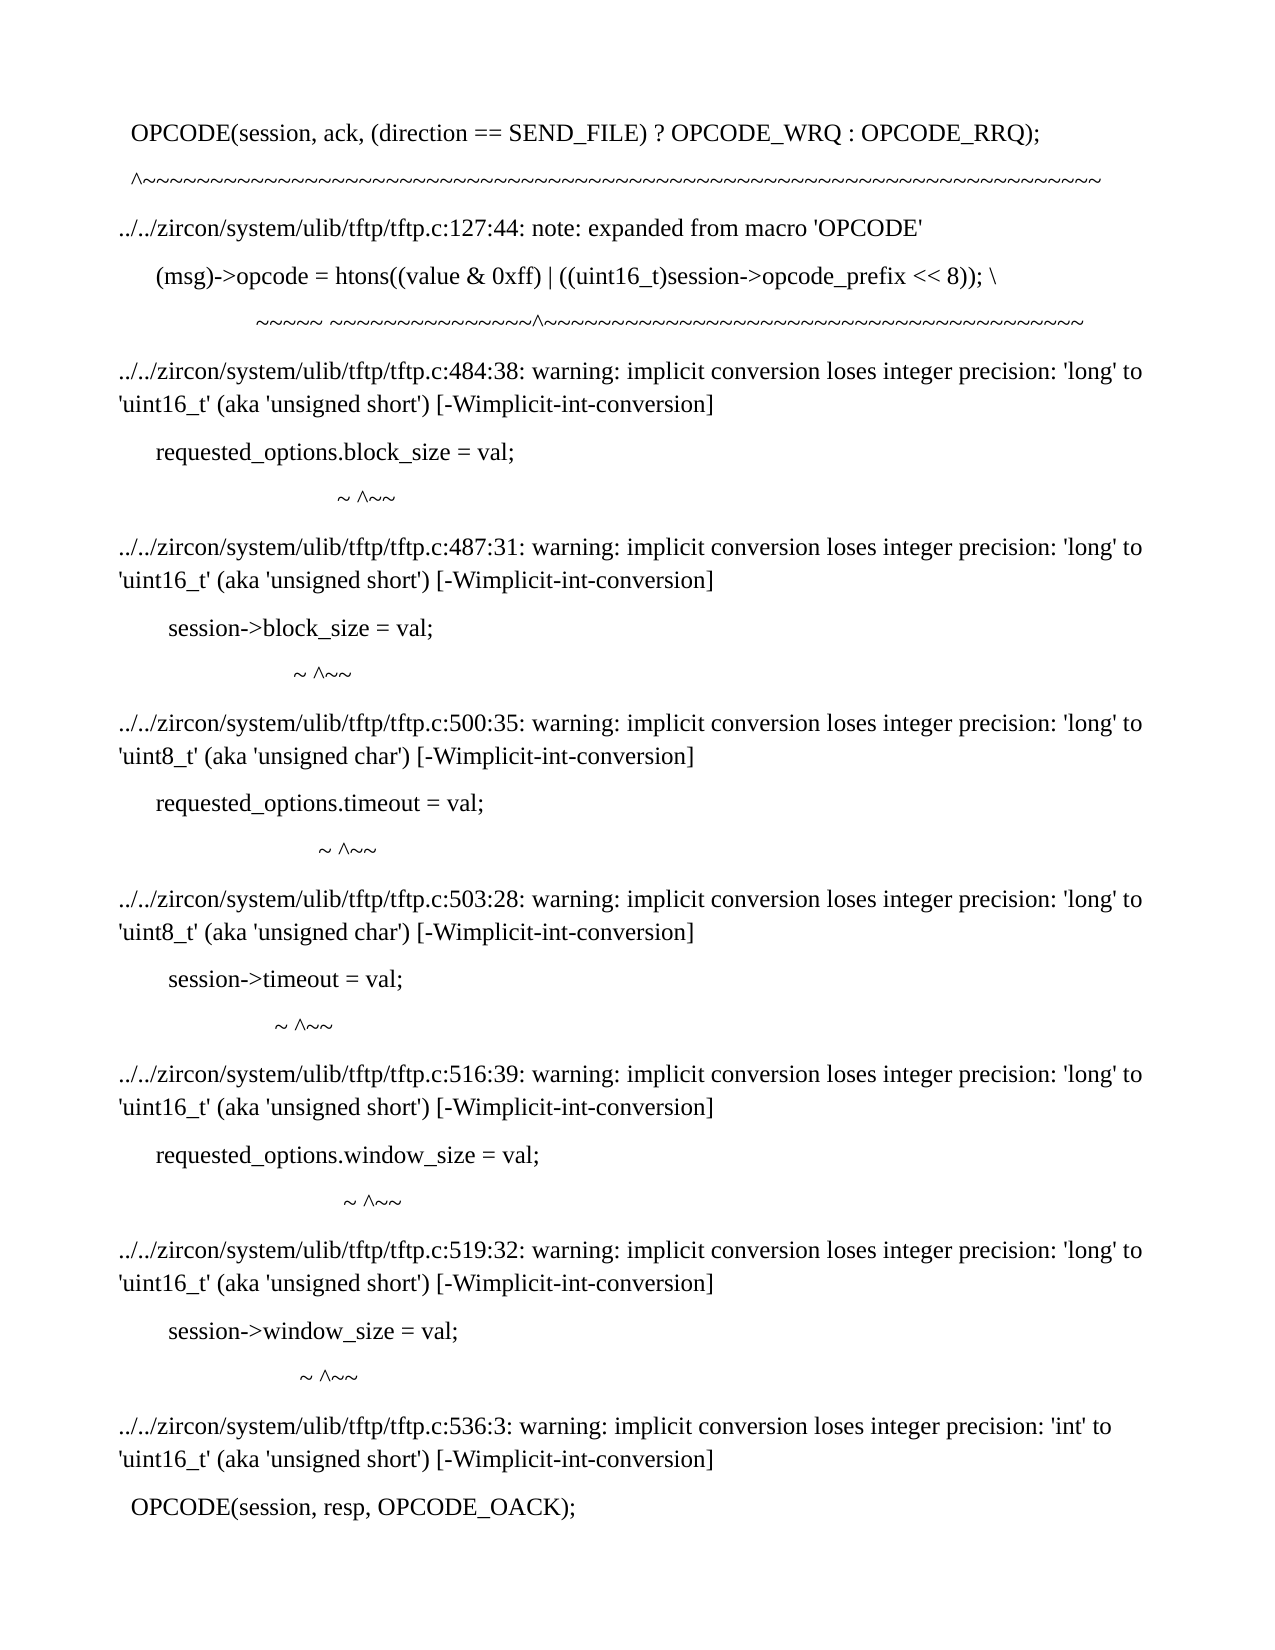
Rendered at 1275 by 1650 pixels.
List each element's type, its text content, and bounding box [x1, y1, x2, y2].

text (msg)->opcode = htons((value & 0xff) | ((uint16_t)session->opcode_prefix << 8)); \ [118, 261, 1157, 290]
text OPCODE(session, ack, (direction == SEND_FILE) ? OPCODE_WRQ : OPCODE_RRQ); [118, 118, 1157, 147]
text ../../zircon/system/ulib/tftp/tftp.c:500:35: warning: implicit conversion loses integer precision: 'long' to 'uint8_t' (aka 'unsigned char') [-Wimplicit-int-conversion] [118, 708, 1157, 769]
text requested_options.timeout = val; [118, 788, 1157, 817]
text ~ ^~~ [118, 1363, 1157, 1392]
text ../../zircon/system/ulib/tftp/tftp.c:487:31: warning: implicit conversion loses integer precision: 'long' to 'uint16_t' (aka 'unsigned short') [-Wimplicit-int-conversion] [118, 532, 1157, 594]
text OPCODE(session, resp, OPCODE_OACK); [118, 1492, 1157, 1521]
text ../../zircon/system/ulib/tftp/tftp.c:127:44: note: expanded from macro 'OPCODE' [118, 213, 1157, 242]
text ~ ^~~ [118, 484, 1157, 513]
text ../../zircon/system/ulib/tftp/tftp.c:484:38: warning: implicit conversion loses integer precision: 'long' to 'uint16_t' (aka 'unsigned short') [-Wimplicit-int-conversion] [118, 356, 1157, 418]
text ../../zircon/system/ulib/tftp/tftp.c:519:32: warning: implicit conversion loses integer precision: 'long' to 'uint16_t' (aka 'unsigned short') [-Wimplicit-int-conversion] [118, 1235, 1157, 1297]
text ~ ^~~ [118, 1188, 1157, 1216]
text ~ ^~~ [118, 660, 1157, 689]
text ^~~~~~~~~~~~~~~~~~~~~~~~~~~~~~~~~~~~~~~~~~~~~~~~~~~~~~~~~~~~~~~~~~~~~~~~ [118, 166, 1157, 194]
text ../../zircon/system/ulib/tftp/tftp.c:503:28: warning: implicit conversion loses integer precision: 'long' to 'uint8_t' (aka 'unsigned char') [-Wimplicit-int-conversion] [118, 884, 1157, 945]
text ~~~~~ ~~~~~~~~~~~~~~~^~~~~~~~~~~~~~~~~~~~~~~~~~~~~~~~~~~~~~~~~ [118, 308, 1157, 337]
text ../../zircon/system/ulib/tftp/tftp.c:516:39: warning: implicit conversion loses integer precision: 'long' to 'uint16_t' (aka 'unsigned short') [-Wimplicit-int-conversion] [118, 1059, 1157, 1121]
text requested_options.block_size = val; [118, 437, 1157, 466]
text ../../zircon/system/ulib/tftp/tftp.c:536:3: warning: implicit conversion loses integer precision: 'int' to 'uint16_t' (aka 'unsigned short') [-Wimplicit-int-conversion] [118, 1411, 1157, 1473]
text ~ ^~~ [118, 1012, 1157, 1041]
text session->window_size = val; [118, 1316, 1157, 1345]
text session->block_size = val; [118, 613, 1157, 641]
text requested_options.window_size = val; [118, 1140, 1157, 1169]
text session->timeout = val; [118, 964, 1157, 993]
text ~ ^~~ [118, 836, 1157, 865]
